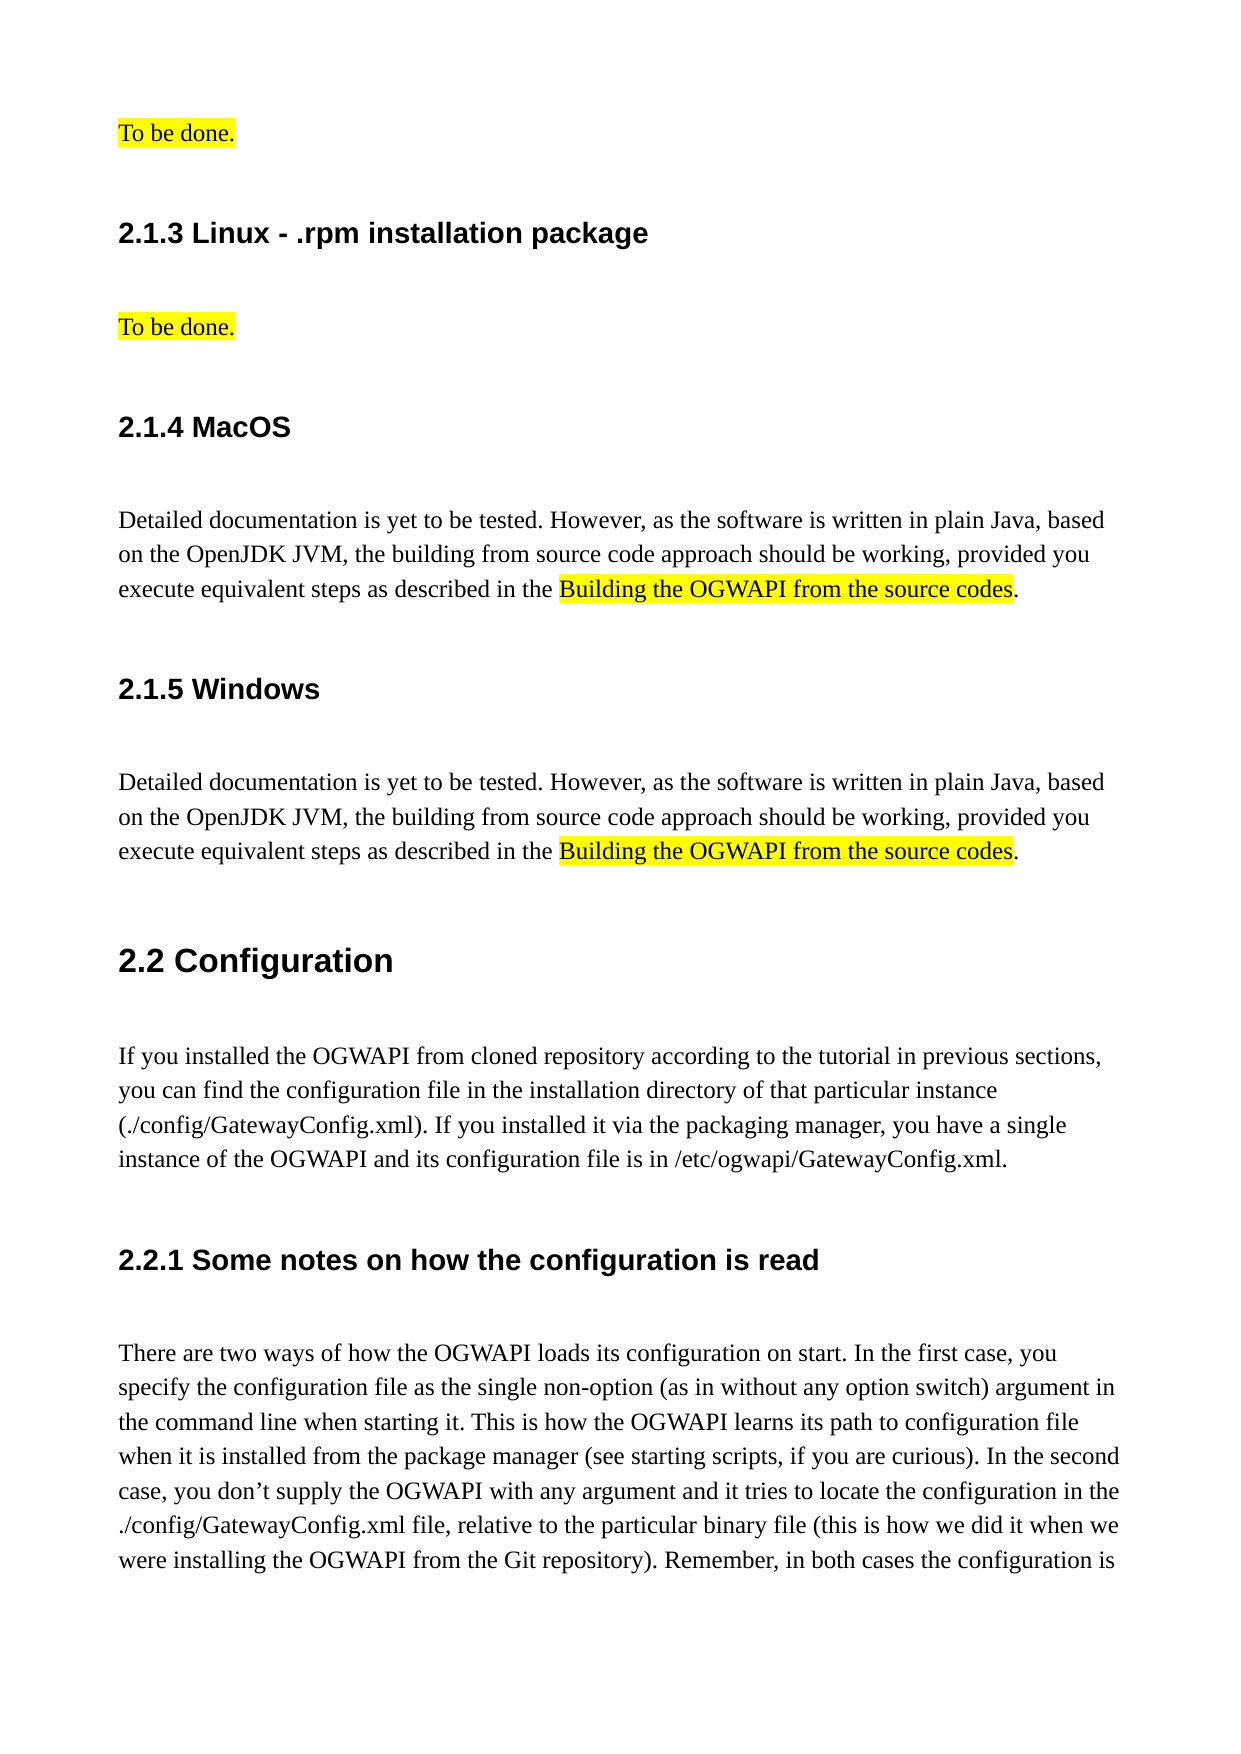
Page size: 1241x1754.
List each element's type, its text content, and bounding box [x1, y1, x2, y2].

text There are two ways of how the OGWAPI loads its configuration on start. In the first case, you specify the configuration file as the single non-option (as in without any option switch) argument in the command line when starting it. This is how the OGWAPI learns its path to configuration file when it is installed from the package manager (see starting scripts, if you are curious). In the second case, you don’t supply the OGWAPI with any argument and it tries to locate the configuration in the ./config/GatewayConfig.xml file, relative to the particular binary file (this is how we did it when we were installing the OGWAPI from the Git repository). Remember, in both cases the configuration is [118, 1338, 1122, 1573]
subtitle 2.1.3 Linux - .rpm installation package [118, 216, 1122, 250]
text To be done. [118, 312, 1122, 340]
subtitle 2.2 Configuration [118, 941, 1122, 979]
subtitle 2.1.5 Windows [118, 672, 1122, 706]
text Detailed documentation is yet to be tested. However, as the software is written in plain Java, based on the OpenJDK JVM, the building from source code approach should be working, provided you execute equivalent steps as described in the Building the OGWAPI from the source codes. [118, 505, 1122, 603]
text Detailed documentation is yet to be tested. However, as the software is written in plain Java, based on the OpenJDK JVM, the building from source code approach should be working, provided you execute equivalent steps as described in the Building the OGWAPI from the source codes. [118, 767, 1122, 865]
text If you installed the OGWAPI from cloned repository according to the tutorial in previous sections, you can find the configuration file in the installation directory of that particular instance (./config/GatewayConfig.xml). If you installed it via the packaging manager, you have a single instance of the OGWAPI and its configuration file is in /etc/ogwapi/GatewayConfig.xml. [118, 1041, 1122, 1173]
subtitle 2.1.4 MacOS [118, 410, 1122, 443]
text To be done. [118, 118, 1122, 147]
subtitle 2.2.1 Some notes on how the configuration is read [118, 1242, 1122, 1276]
